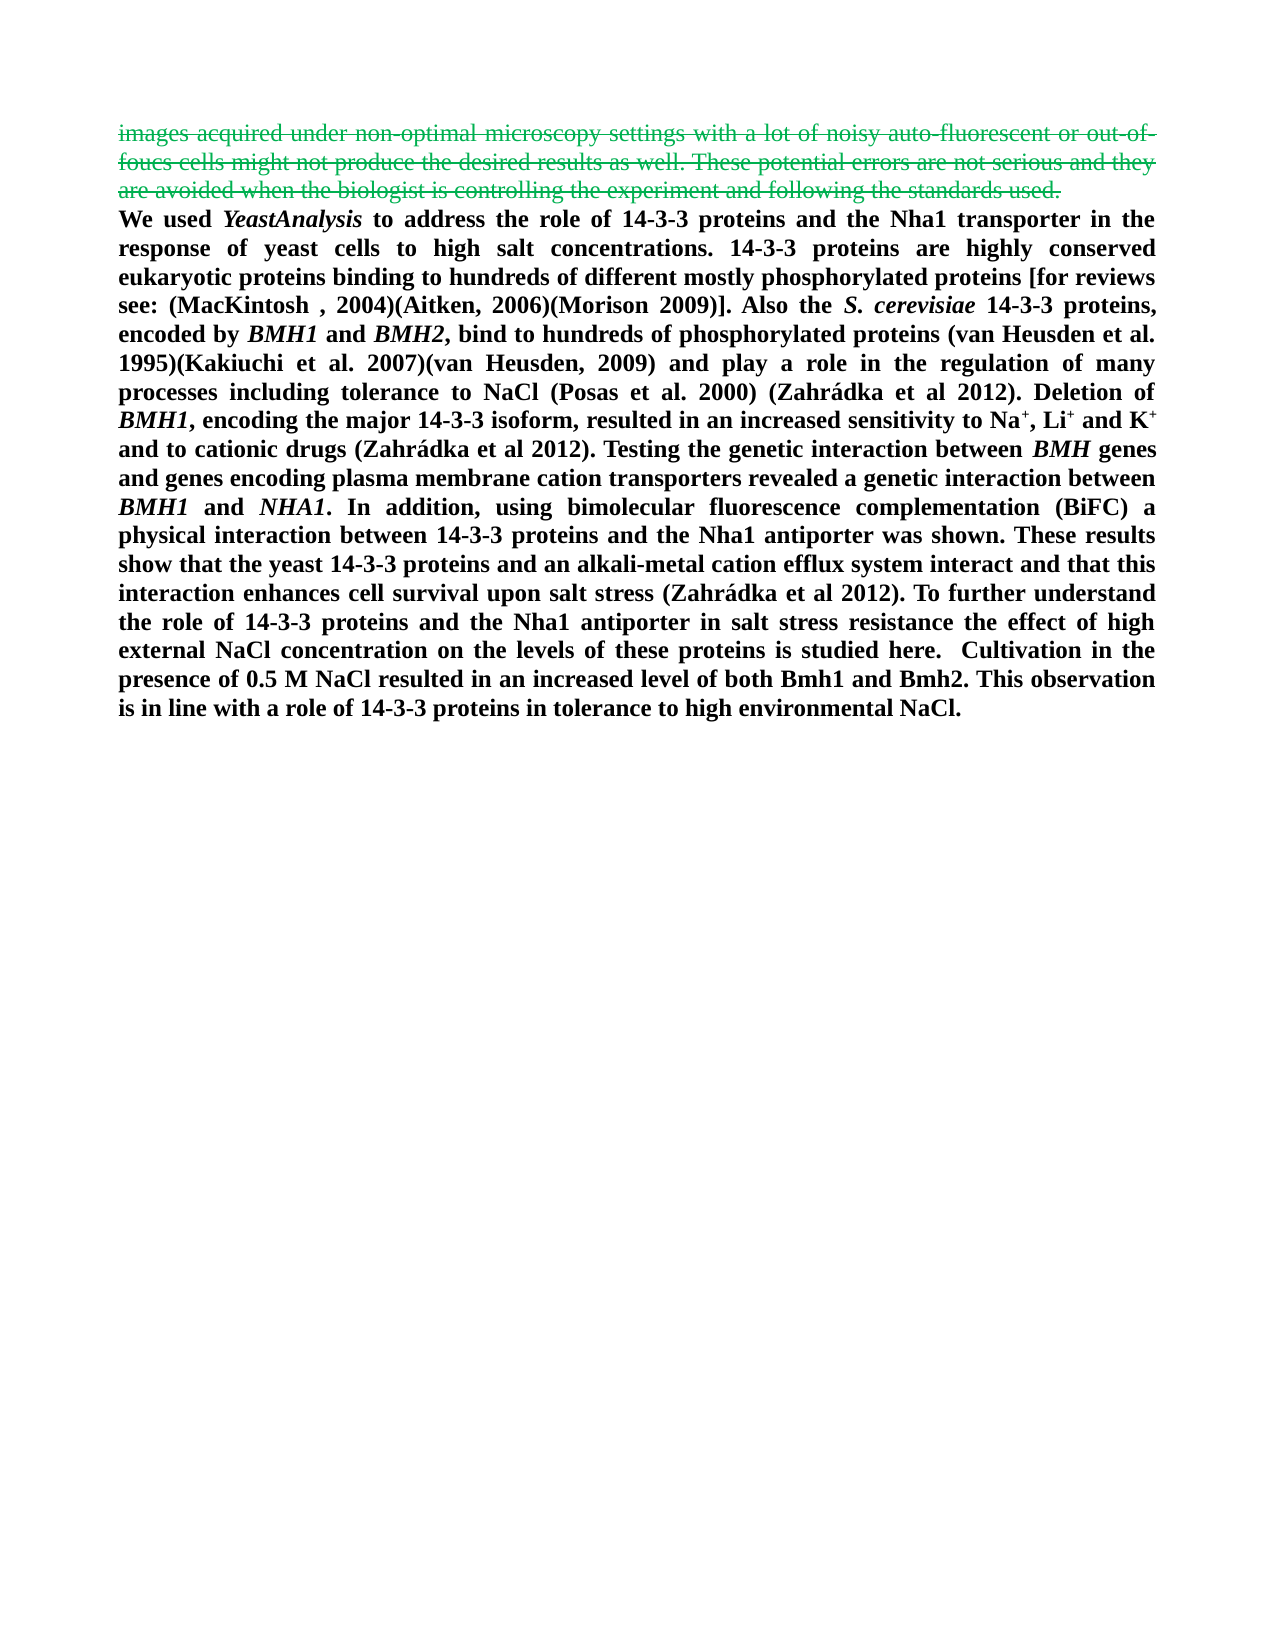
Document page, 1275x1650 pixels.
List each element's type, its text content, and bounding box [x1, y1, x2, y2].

text Sometimes the system will not function as expected when it is introduced into an unfamiliar environment. For instance, YeastAnalysis is meant to work only with tiff and lsm image formats, and it requires a specific naming convention for the images (cf. Manual). It also assumes more than one group of cells (prepared under different environments) to be present in the experiment. Including images for organisms other than the S. cerevisiae yeast cells might not produce the desired results. Moreover, images acquired under non-optimal microscopy settings with a lot of noisy auto-fluorescent or out-of-foucs cells might not produce the desired results as well. These potential errors are not serious and they are avoided when the biologist is controlling the experiment and following the standards used. [118, 118, 1157, 134]
text We used YeastAnalysis to address the role of 14-3-3 proteins and the Nha1 transporter in the response of yeast cells to high salt concentrations. 14-3-3 proteins are highly conserved eukaryotic proteins binding to hundreds of different mostly phosphorylated proteins [for reviews see: (MacKintosh , 2004)(Aitken, 2006)(Morison 2009)]. Also the S. cerevisiae 14-3-3 proteins, encoded by BMH1 and BMH2, bind to hundreds of phosphorylated proteins (van Heusden et al. 1995)(Kakiuchi et al. 2007)(van Heusden, 2009) and play a role in the regulation of many processes including tolerance to NaCl (Posas et al. 2000) (Zahrádka et al 2012). Deletion of BMH1, encoding the major 14-3-3 isoform, resulted in an increased sensitivity to Na+, Li+ and K+ and to cationic drugs (Zahrádka et al 2012). Testing the genetic interaction between BMH genes and genes encoding plasma membrane cation transporters revealed a genetic interaction between BMH1 and NHA1. In addition, using bimolecular fluorescence complementation (BiFC) a physical interaction between 14-3-3 proteins and the Nha1 antiporter was shown. These results show that the yeast 14-3-3 proteins and an alkali-metal cation efflux system interact and that this interaction enhances cell survival upon salt stress (Zahrádka et al 2012). To further understand the role of 14-3-3 proteins and the Nha1 antiporter in salt stress resistance the effect of high external NaCl concentration on the levels of these proteins is studied here. Cultivation in the presence of 0.5 M NaCl resulted in an increased level of both Bmh1 and Bmh2. This observation is in line with a role of 14-3-3 proteins in tolerance to high environmental NaCl. [118, 204, 1157, 722]
text Sometimes the system will not function as expected when it is introduced into an unfamiliar environment. For instance, YeastAnalysis is meant to work only with tiff and lsm image formats, and it requires a specific naming convention for the images (cf. Manual). It also assumes more than one group of cells (prepared under different environments) to be present in the experiment. Including images for organisms other than the S. cerevisiae yeast cells might not produce the desired results. Moreover, images acquired under non-optimal microscopy settings with a lot of noisy auto-fluorescent or out-of-foucs cells might not produce the desired results as well. These potential errors are not serious and they are avoided when the biologist is controlling the experiment and following the standards used. [118, 135, 1157, 204]
